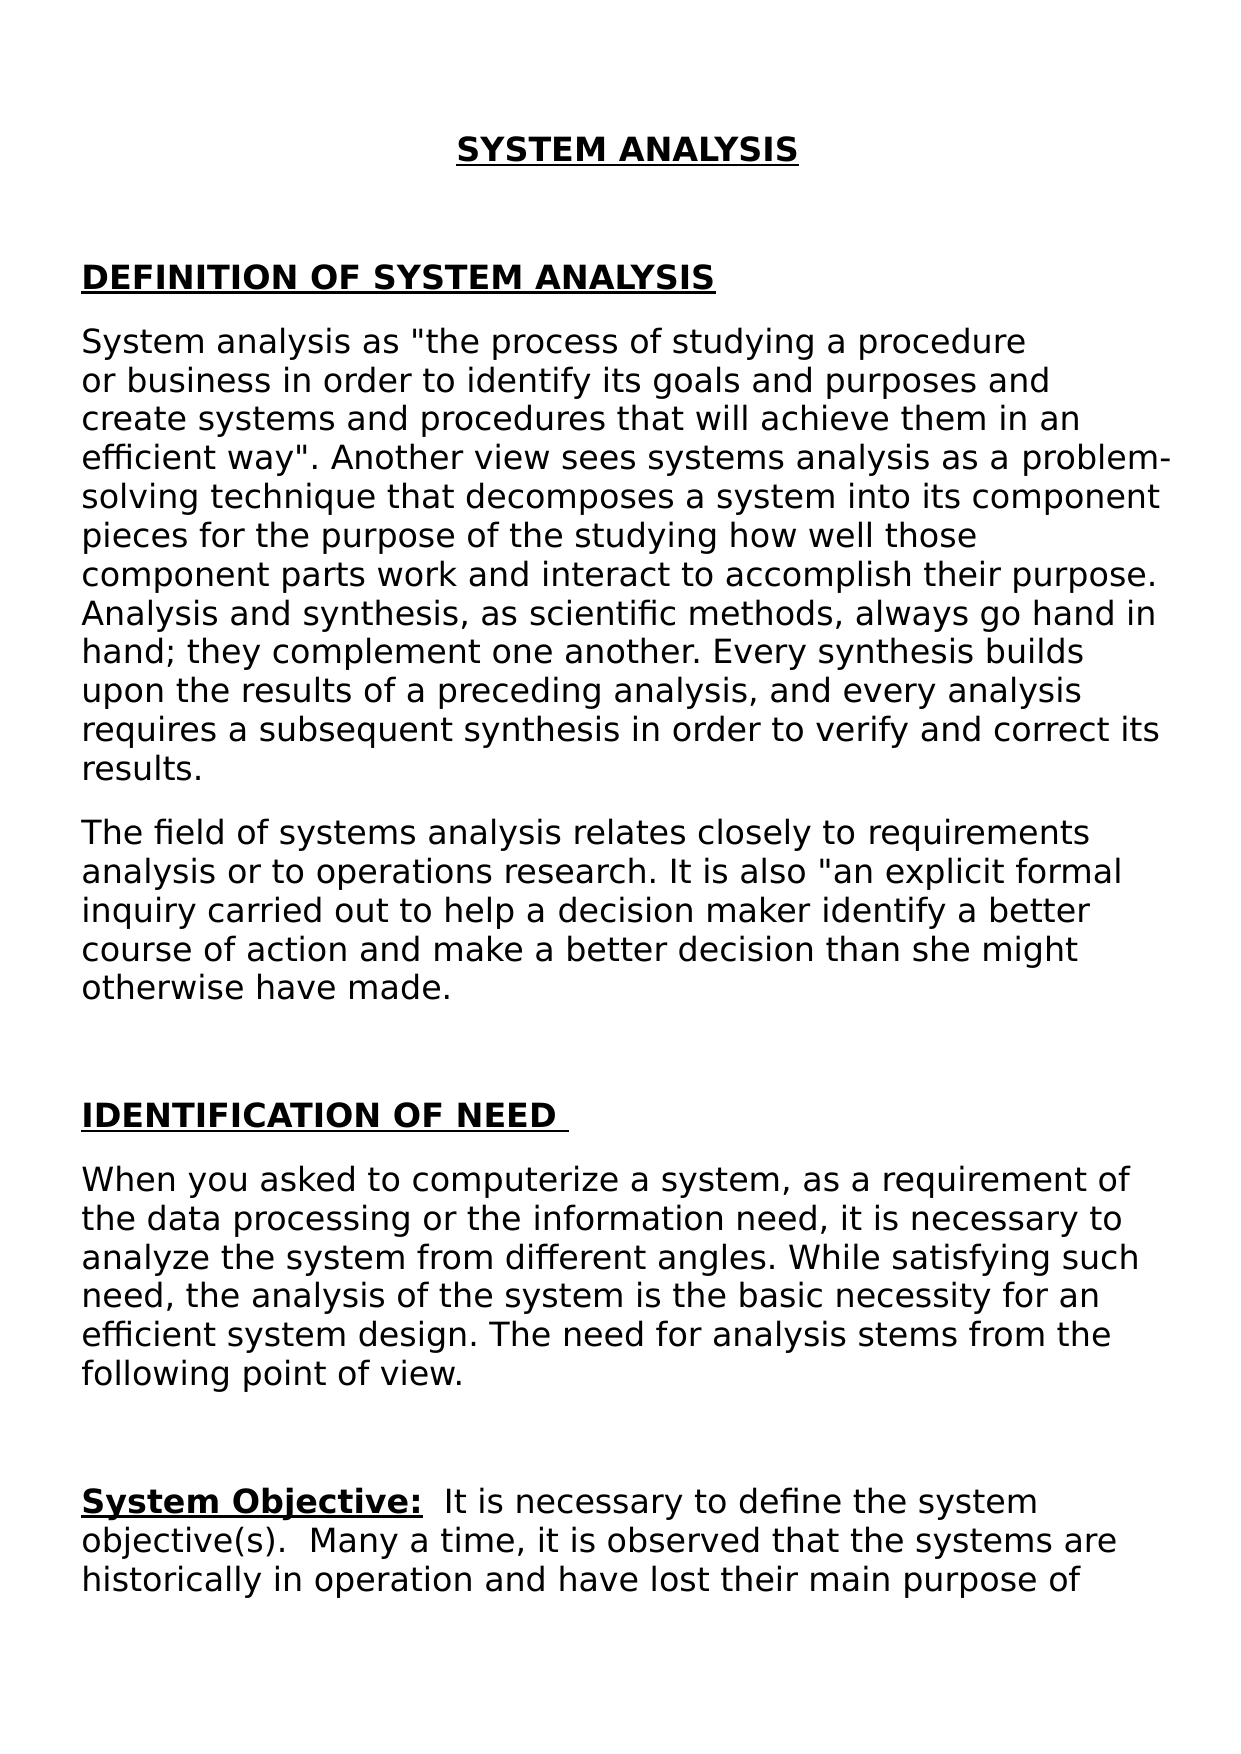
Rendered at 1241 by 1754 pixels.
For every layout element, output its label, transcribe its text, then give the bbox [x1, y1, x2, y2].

text IDENTIFICATION OF NEED [81, 1097, 1173, 1135]
text System analysis as "the process of studying a procedure or business in order to identify its goals and purposes and create systems and procedures that will achieve them in an efficient way". Another view sees systems analysis as a problem-solving technique that decomposes a system into its component pieces for the purpose of the studying how well those component parts work and interact to accomplish their purpose. Analysis and synthesis, as scientific methods, always go hand in hand; they complement one another. Every synthesis builds upon the results of a preceding analysis, and every analysis requires a subsequent synthesis in order to verify and correct its results. [81, 322, 1173, 788]
text SYSTEM ANALYSIS [81, 131, 1173, 169]
text The field of systems analysis relates closely to requirements analysis or to operations research. It is also "an explicit formal inquiry carried out to help a decision maker identify a better course of action and make a better decision than she might otherwise have made. [81, 813, 1173, 1008]
text DEFINITION OF SYSTEM ANALYSIS [81, 258, 1173, 297]
text When you asked to computerize a system, as a requirement of the data processing or the information need, it is necessary to analyze the system from different angles. While satisfying such need, the analysis of the system is the basic necessity for an efficient system design. The need for analysis stems from the following point of view. [81, 1160, 1173, 1393]
text System Objective: It is necessary to define the system objective(s). Many a time, it is observed that the systems are historically in operation and have lost their main purpose of [81, 1482, 1173, 1599]
